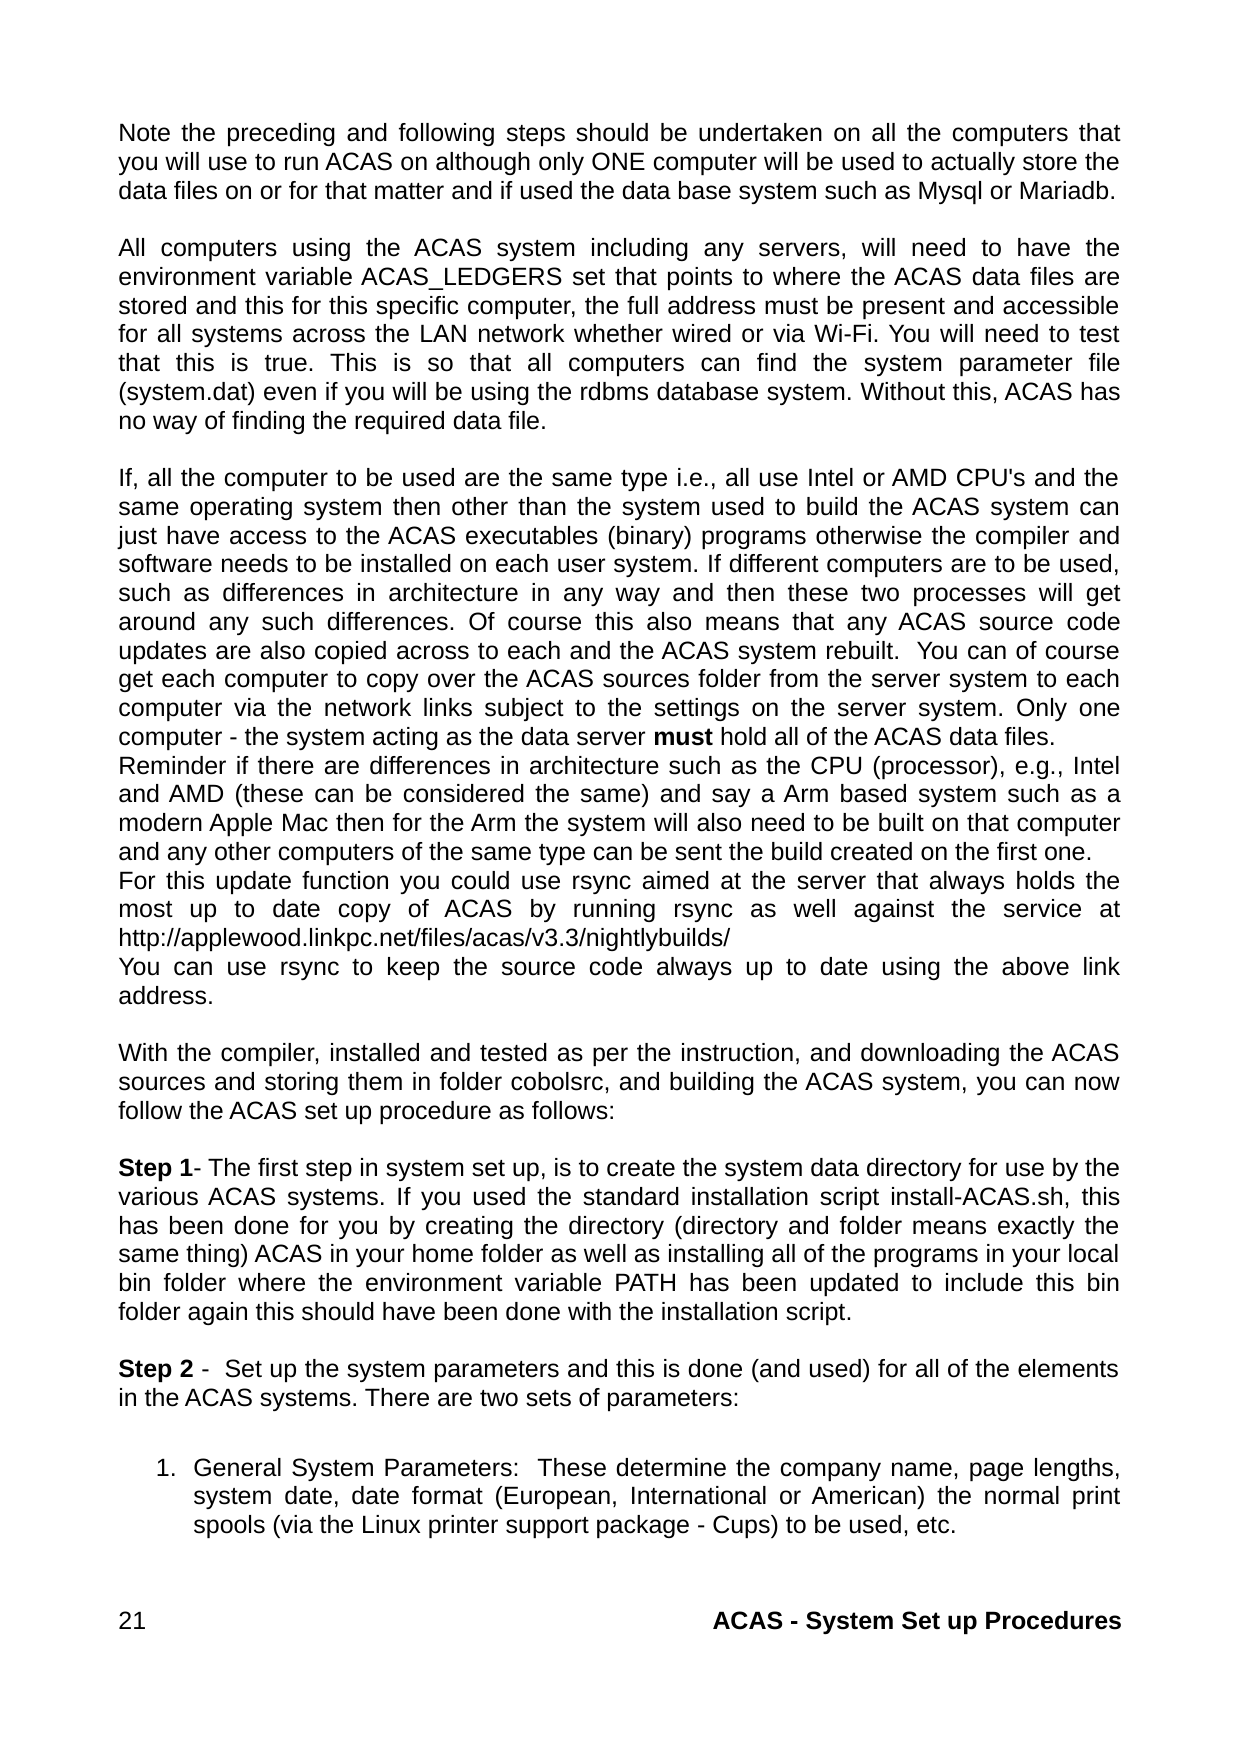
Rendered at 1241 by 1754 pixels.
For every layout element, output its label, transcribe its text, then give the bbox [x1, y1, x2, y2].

text With the compiler, installed and tested as per the instruction, and downloading the ACAS sources and storing them in folder cobolsrc, and building the ACAS system, you can now follow the ACAS set up procedure as follows: [118, 1038, 1122, 1124]
text Note the preceding and following steps should be undertaken on all the computers that you will use to run ACAS on although only ONE computer will be used to actually store the data files on or for that matter and if used the data base system such as Mysql or Mariadb. [118, 118, 1122, 204]
list General System Parameters: These determine the company name, page lengths, system date, date format (European, International or American) the normal print spools (via the Linux printer support package - Cups) to be used, etc. [156, 1453, 1122, 1539]
text If, all the computer to be used are the same type i.e., all use Intel or AMD CPU's and the same operating system then other than the system used to build the ACAS system can just have access to the ACAS executables (binary) programs otherwise the compiler and software needs to be installed on each user system. If different computers are to be used, such as differences in architecture in any way and then these two processes will get around any such differences. Of course this also means that any ACAS source code updates are also copied across to each and the ACAS system rebuilt. You can of course get each computer to copy over the ACAS sources folder from the server system to each computer via the network links subject to the settings on the server system. Only one computer - the system acting as the data server must hold all of the ACAS data files. [118, 463, 1122, 751]
text Step 1- The first step in system set up, is to create the system data directory for use by the various ACAS systems. If you used the standard installation script install-ACAS.sh, this has been done for you by creating the directory (directory and folder means exactly the same thing) ACAS in your home folder as well as installing all of the programs in your local bin folder where the environment variable PATH has been updated to include this bin folder again this should have been done with the installation script. [118, 1153, 1122, 1326]
text You can use rsync to keep the source code always up to date using the above link address. [118, 952, 1122, 1009]
text Step 2 - Set up the system parameters and this is done (and used) for all of the elements in the ACAS systems. There are two sets of parameters: [118, 1354, 1122, 1412]
text Reminder if there are differences in architecture such as the CPU (processor), e.g., Intel and AMD (these can be considered the same) and say a Arm based system such as a modern Apple Mac then for the Arm the system will also need to be built on that computer and any other computers of the same type can be sent the build created on the first one. [118, 751, 1122, 866]
text All computers using the ACAS system including any servers, will need to have the environment variable ACAS_LEDGERS set that points to where the ACAS data files are stored and this for this specific computer, the full address must be present and accessible for all systems across the LAN network whether wired or via Wi-Fi. You will need to test that this is true. This is so that all computers can find the system parameter file (system.dat) even if you will be using the rdbms database system. Without this, ACAS has no way of finding the required data file. [118, 233, 1122, 434]
text For this update function you could use rsync aimed at the server that always holds the most up to date copy of ACAS by running rsync as well against the service at http://applewood.linkpc.net/files/acas/v3.3/nightlybuilds/ [118, 866, 1122, 952]
